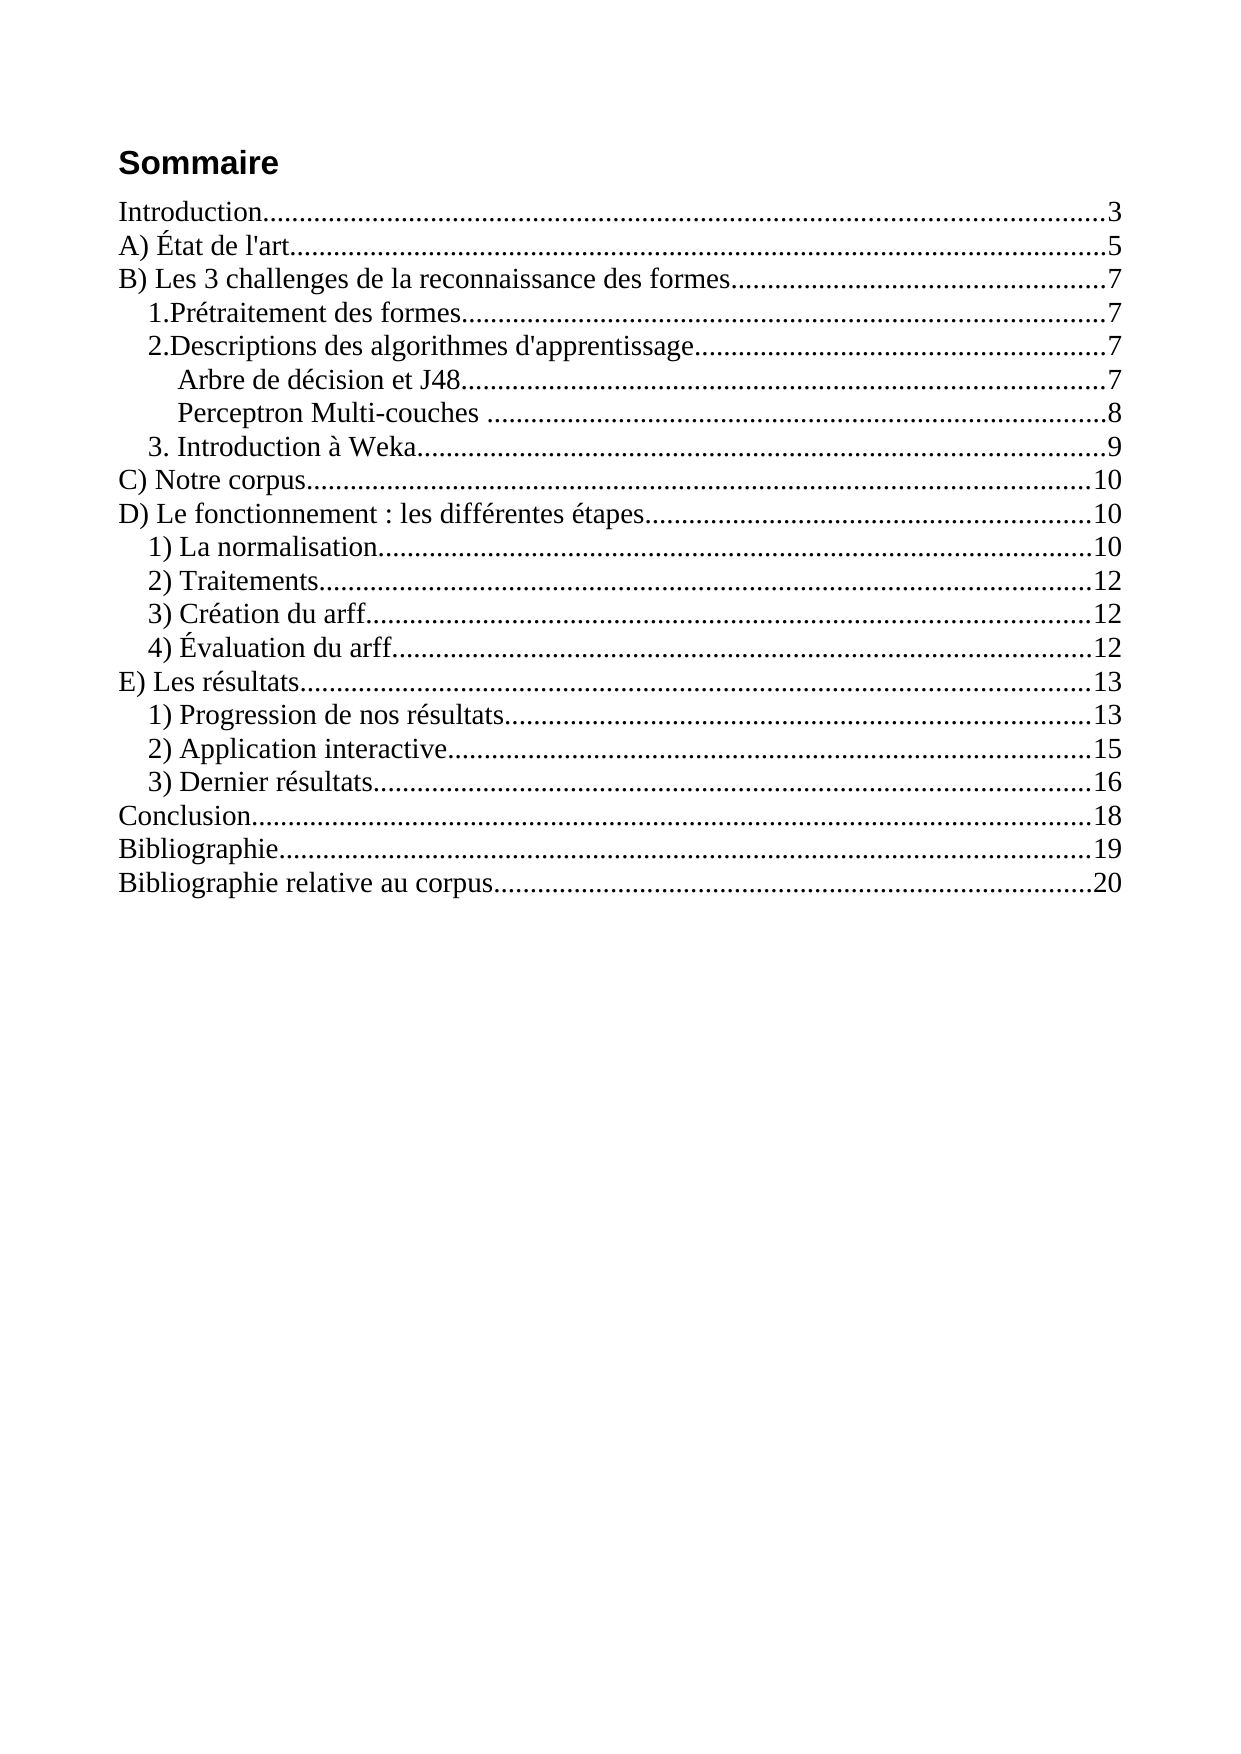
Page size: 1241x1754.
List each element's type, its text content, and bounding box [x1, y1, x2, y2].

text 2) Application interactive 15 [148, 731, 1122, 764]
text 4) Évaluation du arff 12 [148, 630, 1122, 664]
text Perceptron Multi-couches 8 [177, 395, 1122, 429]
text B) Les 3 challenges de la reconnaissance des formes 7 [118, 261, 1122, 295]
subtitle Sommaire [118, 143, 1122, 182]
text Arbre de décision et J48 7 [177, 362, 1122, 395]
text E) Les résultats 13 [118, 664, 1122, 697]
text A) État de l'art 5 [118, 228, 1122, 261]
text C) Notre corpus 10 [118, 462, 1122, 496]
text 2) Traitements 12 [148, 563, 1122, 597]
text Introduction 3 [118, 194, 1122, 228]
text 2.Descriptions des algorithmes d'apprentissage 7 [148, 328, 1122, 362]
text 3) Dernier résultats 16 [148, 764, 1122, 798]
text 3) Création du arff 12 [148, 597, 1122, 630]
text Conclusion 18 [118, 798, 1122, 831]
text 1) Progression de nos résultats 13 [148, 697, 1122, 731]
text 1.Prétraitement des formes 7 [148, 295, 1122, 328]
text Bibliographie relative au corpus 20 [118, 865, 1122, 898]
text 1) La normalisation 10 [148, 529, 1122, 563]
text D) Le fonctionnement : les différentes étapes 10 [118, 496, 1122, 529]
text 3. Introduction à Weka 9 [148, 429, 1122, 462]
text Bibliographie 19 [118, 831, 1122, 865]
